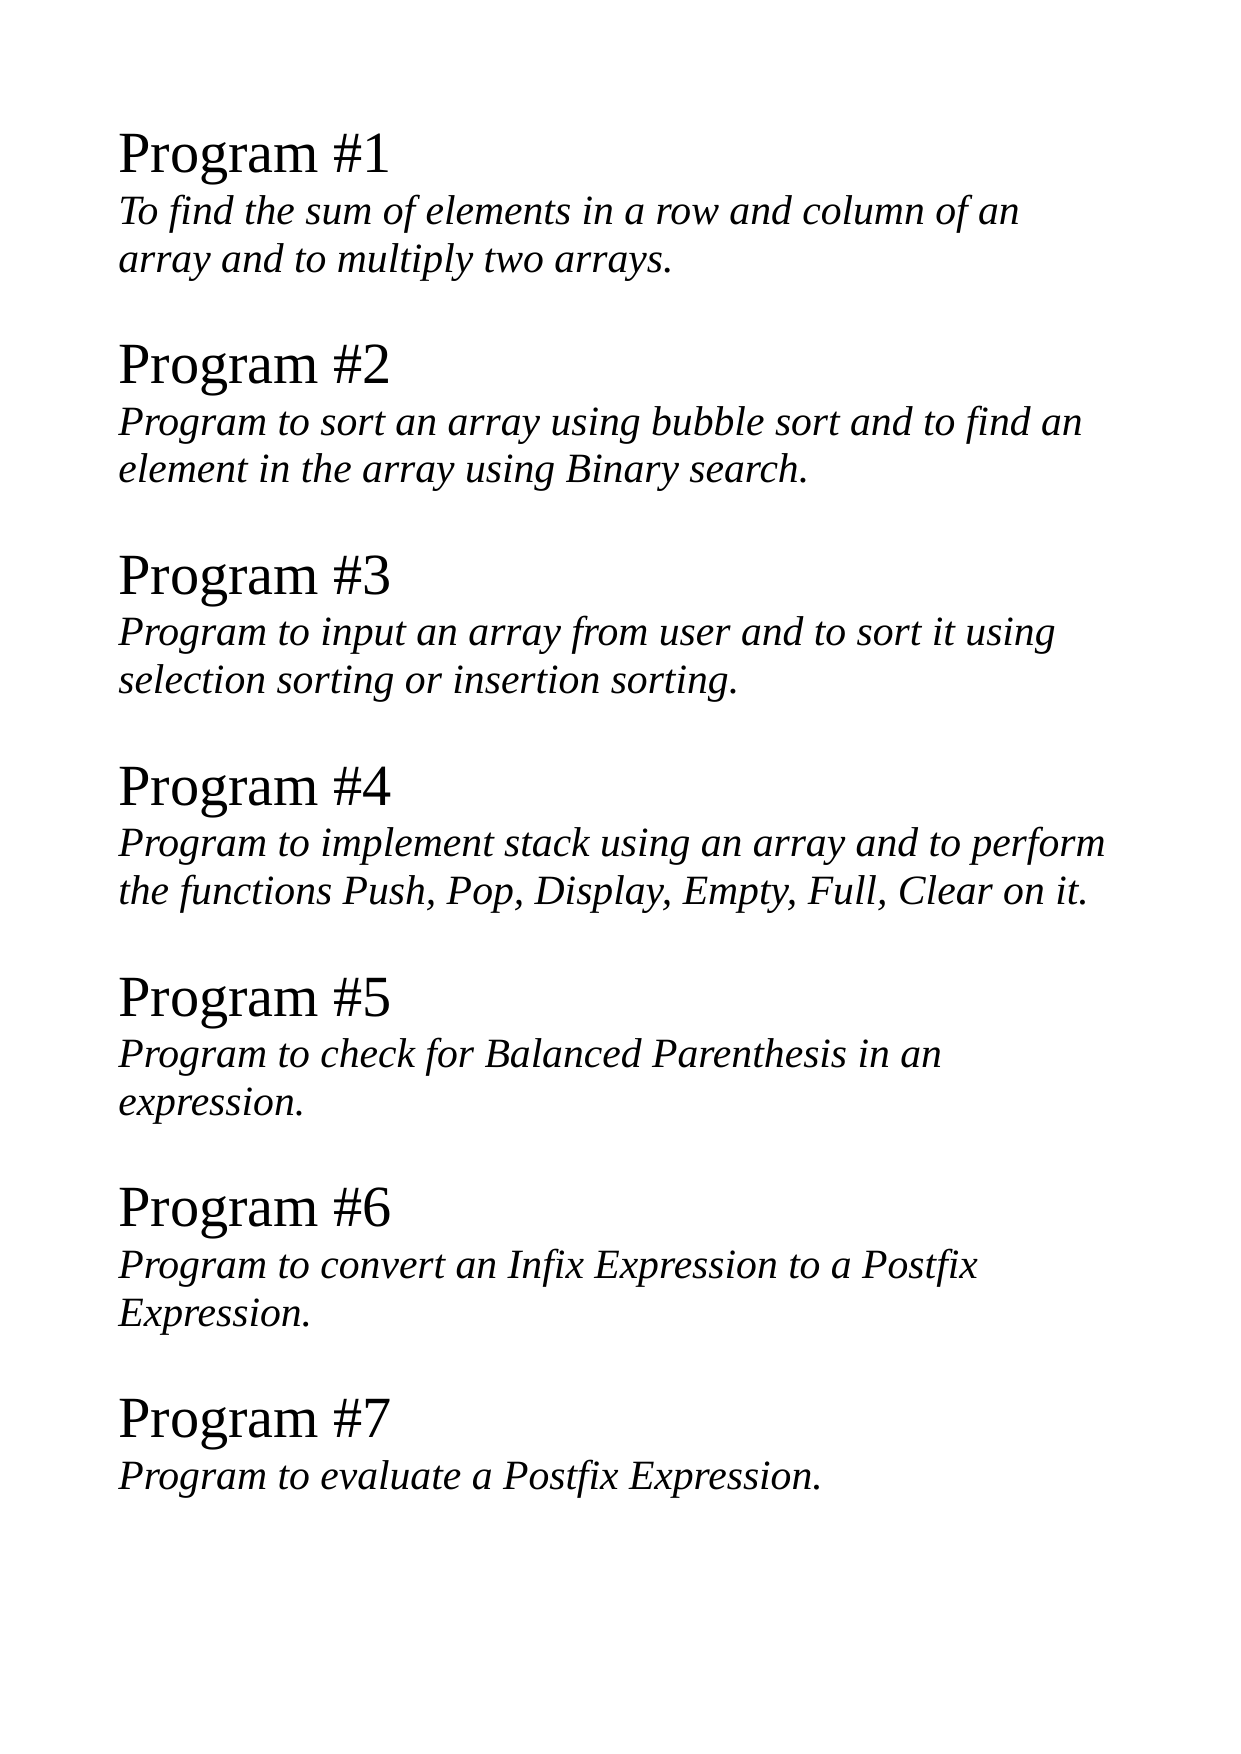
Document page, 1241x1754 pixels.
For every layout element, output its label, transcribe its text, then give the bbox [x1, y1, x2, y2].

text Program to input an array from user and to sort it using selection sorting or insertion sorting. [118, 607, 1122, 703]
text Program #2 [118, 329, 1122, 396]
text Program to evaluate a Postfix Expression. [118, 1450, 1122, 1498]
text Program to sort an array using bubble sort and to find an element in the array using Binary search. [118, 396, 1122, 492]
text Program #7 [118, 1383, 1122, 1450]
text Program #3 [118, 540, 1122, 607]
text To find the sum of elements in a row and column of an array and to multiply two arrays. [118, 185, 1122, 281]
text Program to check for Balanced Parenthesis in an expression. [118, 1028, 1122, 1124]
text Program to convert an Infix Expression to a Postfix Expression. [118, 1239, 1122, 1335]
text Program #4 [118, 751, 1122, 818]
text Program #5 [118, 961, 1122, 1028]
text Program #1 [118, 118, 1122, 185]
text Program to implement stack using an array and to perform the functions Push, Pop, Display, Empty, Full, Clear on it. [118, 818, 1122, 913]
text Program #6 [118, 1172, 1122, 1239]
